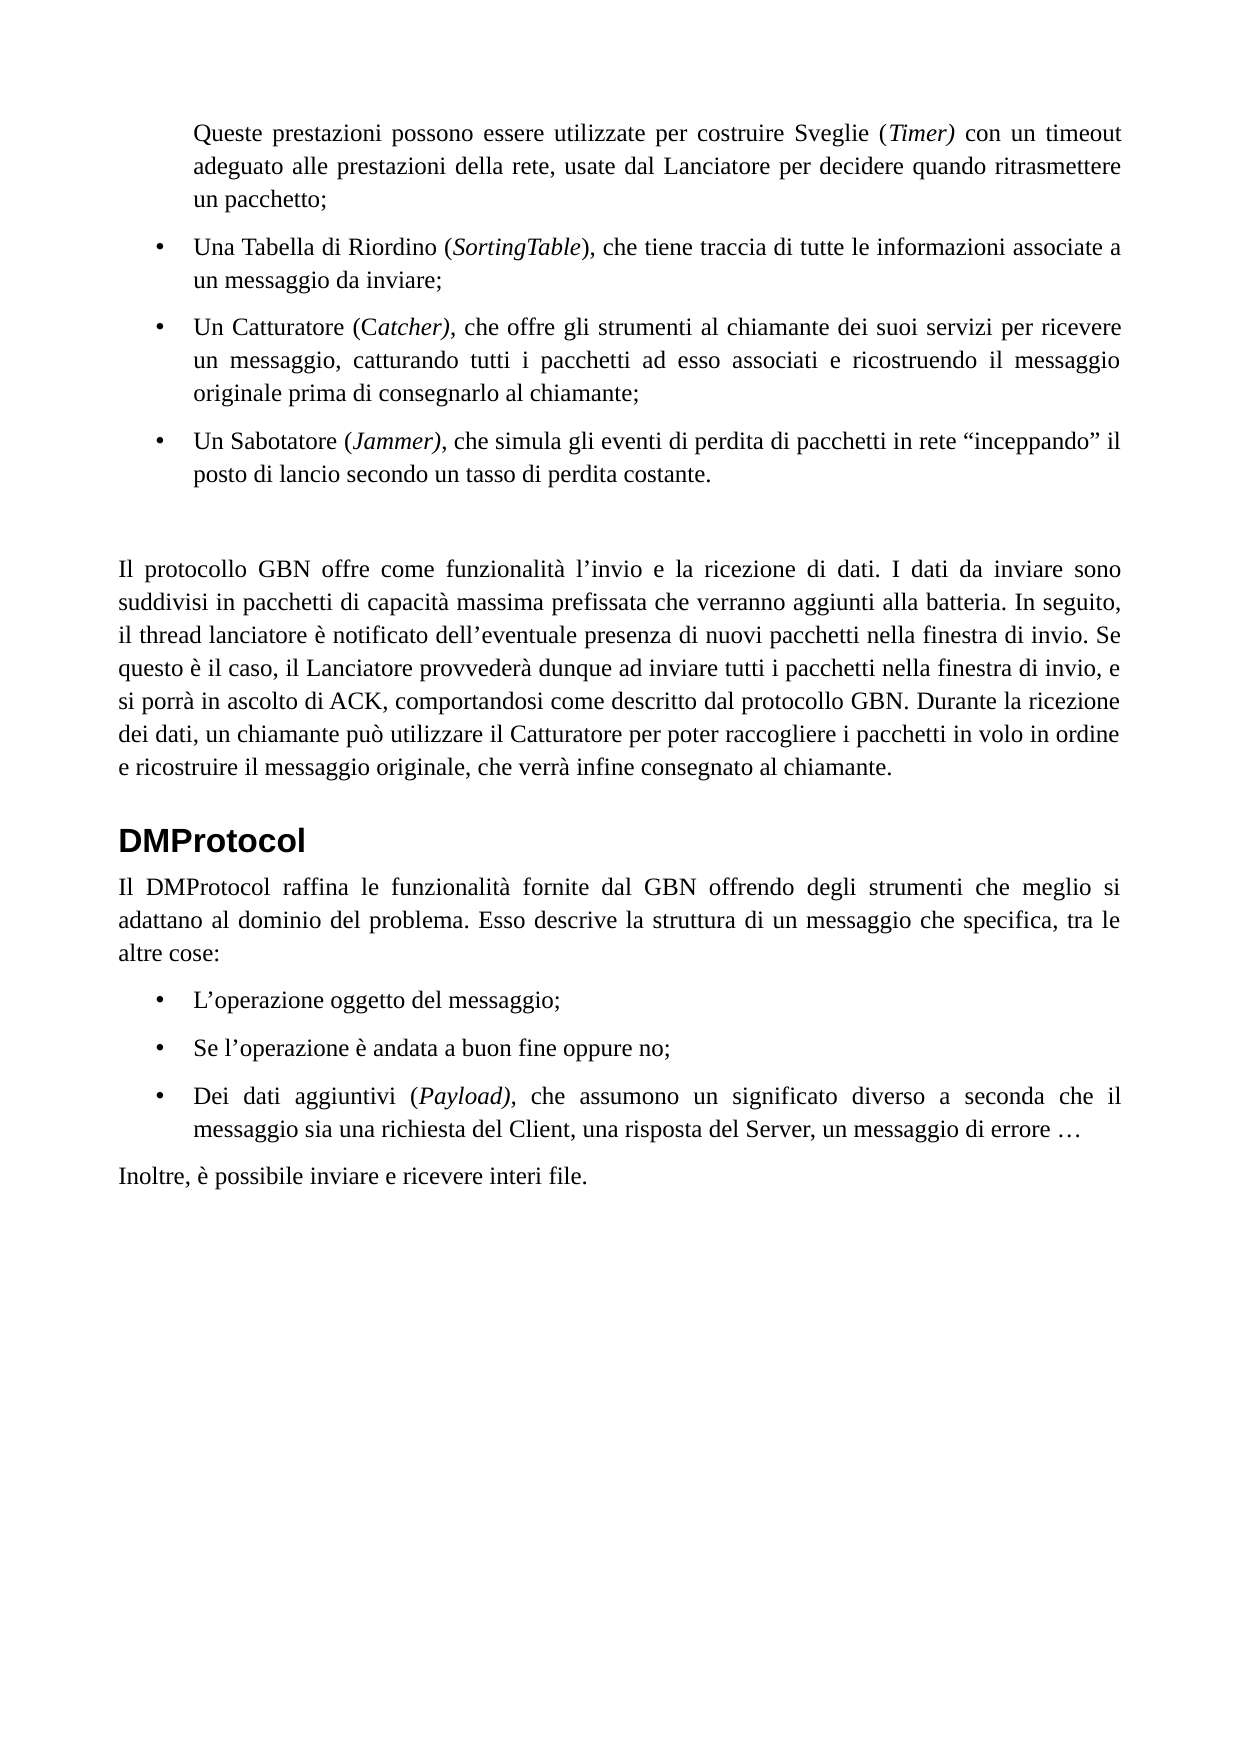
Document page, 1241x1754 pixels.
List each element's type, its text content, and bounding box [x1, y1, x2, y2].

text Il protocollo GBN offre come funzionalità l’invio e la ricezione di dati. I dati da inviare sono suddivisi in pacchetti di capacità massima prefissata che verranno aggiunti alla batteria. In seguito, il thread lanciatore è notificato dell’eventuale presenza di nuovi pacchetti nella finestra di invio. Se questo è il caso, il Lanciatore provvederà dunque ad inviare tutti i pacchetti nella finestra di invio, e si porrà in ascolto di ACK, comportandosi come descritto dal protocollo GBN. Durante la ricezione dei dati, un chiamante può utilizzare il Catturatore per poter raccogliere i pacchetti in volo in ordine e ricostruire il messaggio originale, che verrà infine consegnato al chiamante. [118, 554, 1122, 781]
list Un Catturatore (Catcher), che offre gli strumenti al chiamante dei suoi servizi per ricevere un messaggio, catturando tutti i pacchetti ad esso associati e ricostruendo il messaggio originale prima di consegnarlo al chiamante; [156, 312, 1122, 407]
text Il DMProtocol raffina le funzionalità fornite dal GBN offrendo degli strumenti che meglio si adattano al dominio del problema. Esso descrive la struttura di un messaggio che specifica, tra le altre cose: [118, 872, 1122, 967]
list L’operazione oggetto del messaggio; [156, 986, 1122, 1014]
list Un Sabotatore (Jammer), che simula gli eventi di perdita di pacchetti in rete “inceppando” il posto di lancio secondo un tasso di perdita costante. [156, 426, 1122, 488]
subtitle DMProtocol [118, 821, 1122, 859]
list Se l’operazione è andata a buon fine oppure no; [156, 1033, 1122, 1062]
list Queste prestazioni possono essere utilizzate per costruire Sveglie (Timer) con un timeout adeguato alle prestazioni della rete, usate dal Lanciatore per decidere quando ritrasmettere un pacchetto; [156, 118, 1122, 213]
list Una Tabella di Riordino (SortingTable), che tiene traccia di tutte le informazioni associate a un messaggio da inviare; [156, 232, 1122, 293]
text Inoltre, è possibile inviare e ricevere interi file. [118, 1161, 1122, 1190]
list Dei dati aggiuntivi (Payload), che assumono un significato diverso a seconda che il messaggio sia una richiesta del Client, una risposta del Server, un messaggio di errore … [156, 1081, 1122, 1143]
